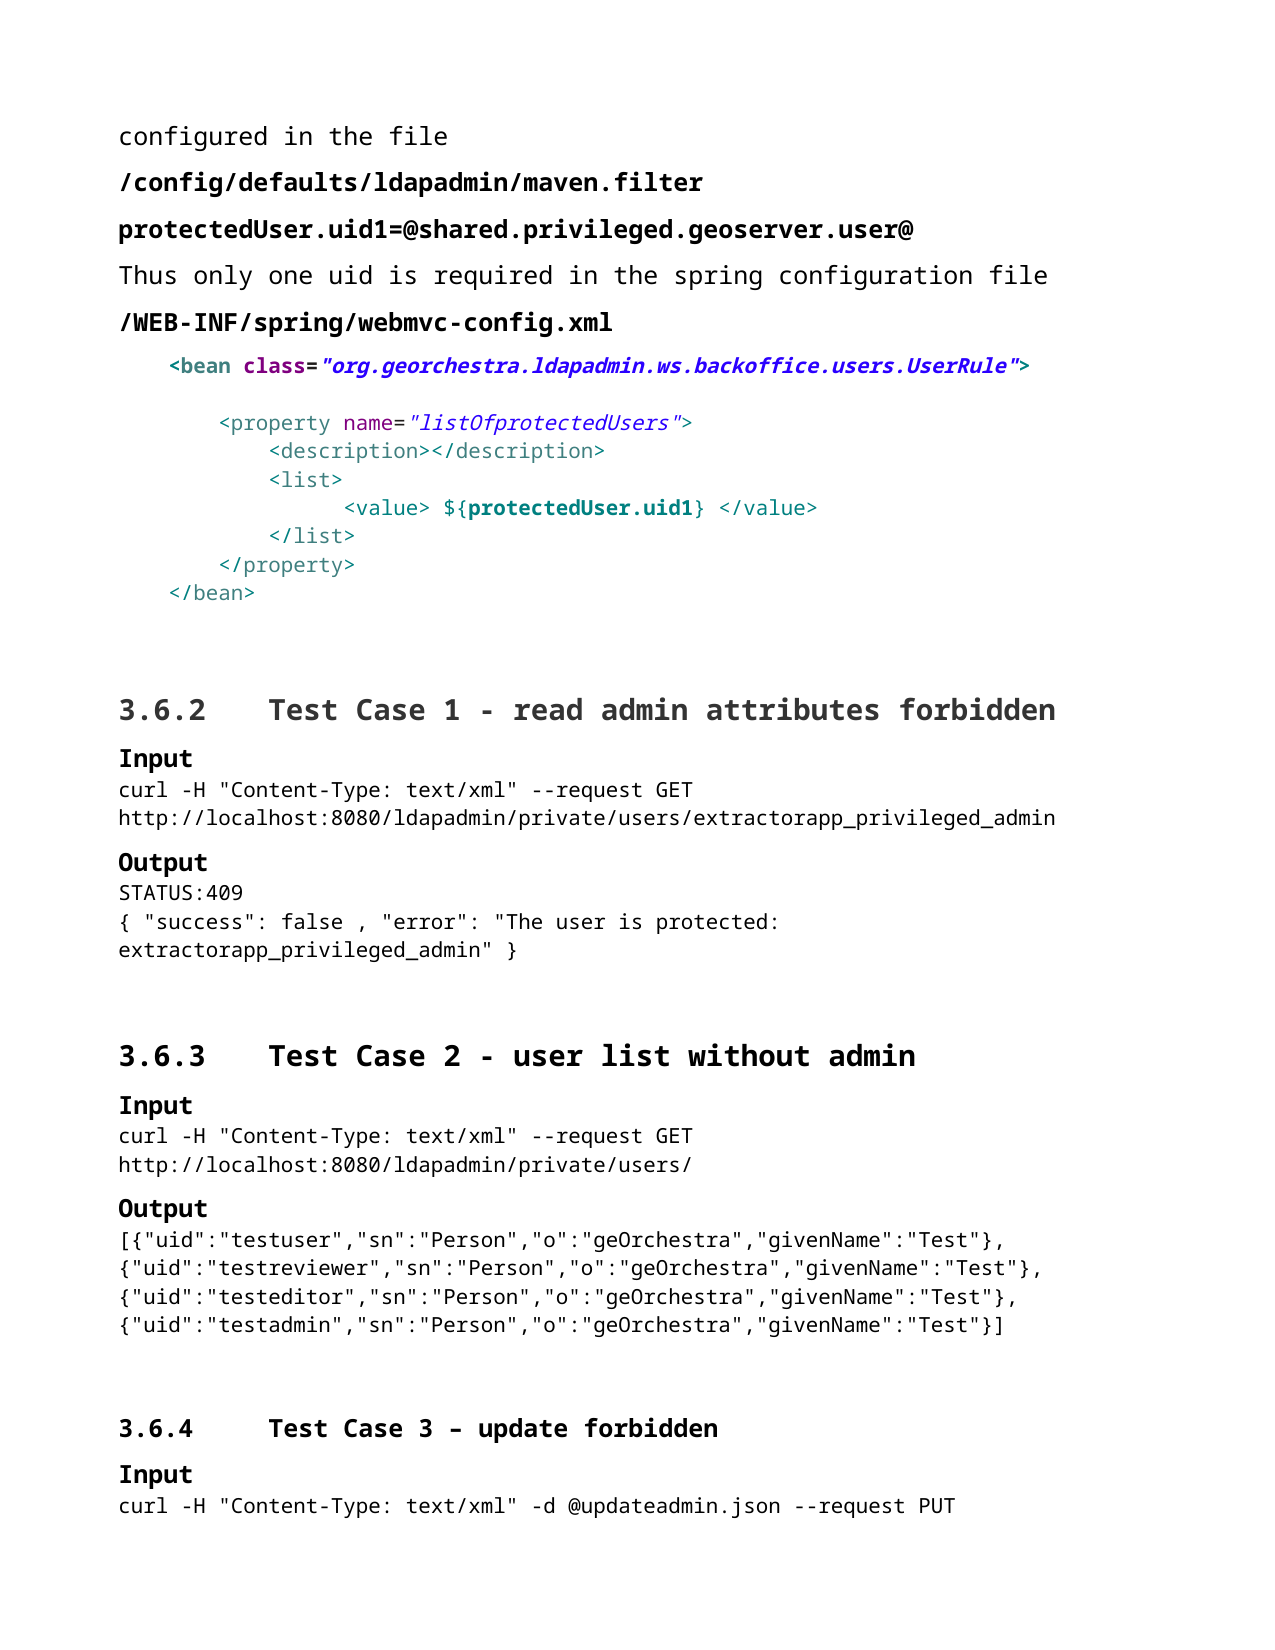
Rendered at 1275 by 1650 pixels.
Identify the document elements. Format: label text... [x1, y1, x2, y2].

text <list> [118, 465, 1157, 493]
text /WEB-INF/spring/webmvc-config.xml [118, 304, 1157, 338]
text </property> [118, 550, 1157, 578]
text </list> [118, 522, 1157, 550]
subtitle Test Case 1 - read admin attributes forbidden [118, 689, 1157, 728]
text protectedUser.uid1=@shared.privileged.geoserver.user@ [118, 211, 1157, 245]
subtitle Test Case 3 – update forbidden [118, 1410, 1157, 1444]
text Input curl -H "Content-Type: text/xml" -d @updateadmin.json --request PUT [118, 1457, 1157, 1519]
text <bean class="org.georchestra.ldapadmin.ws.backoffice.users.UserRule"> [118, 351, 1157, 379]
text /config/defaults/ldapadmin/maven.filter [118, 165, 1157, 199]
text Input curl -H "Content-Type: text/xml" --request GET http://localhost:8080/ldapadmin/private/users/extractorapp_privileged_admin [118, 741, 1157, 832]
text Output [{"uid":"testuser","sn":"Person","o":"geOrchestra","givenName":"Test"},{"uid":"testreviewer","sn":"Person","o":"geOrchestra","givenName":"Test"},{"uid":"testeditor","sn":"Person","o":"geOrchestra","givenName":"Test"},{"uid":"testadmin","sn":"Person","o":"geOrchestra","givenName":"Test"}] [118, 1191, 1157, 1339]
text <property name="listOfprotectedUsers"> [118, 408, 1157, 436]
subtitle Test Case 2 - user list without admin [118, 1035, 1157, 1075]
text </bean> [118, 578, 1157, 607]
text Output STATUS:409 { "success": false , "error": "The user is protected: extractorapp_privileged_admin" } [118, 844, 1157, 964]
text configured in the file [118, 118, 1157, 152]
text Input curl -H "Content-Type: text/xml" --request GET http://localhost:8080/ldapadmin/private/users/ [118, 1087, 1157, 1178]
text Thus only one uid is required in the spring configuration file [118, 258, 1157, 292]
text <description></description> [118, 436, 1157, 465]
text <value> ${protectedUser.uid1} </value> [118, 493, 1157, 522]
